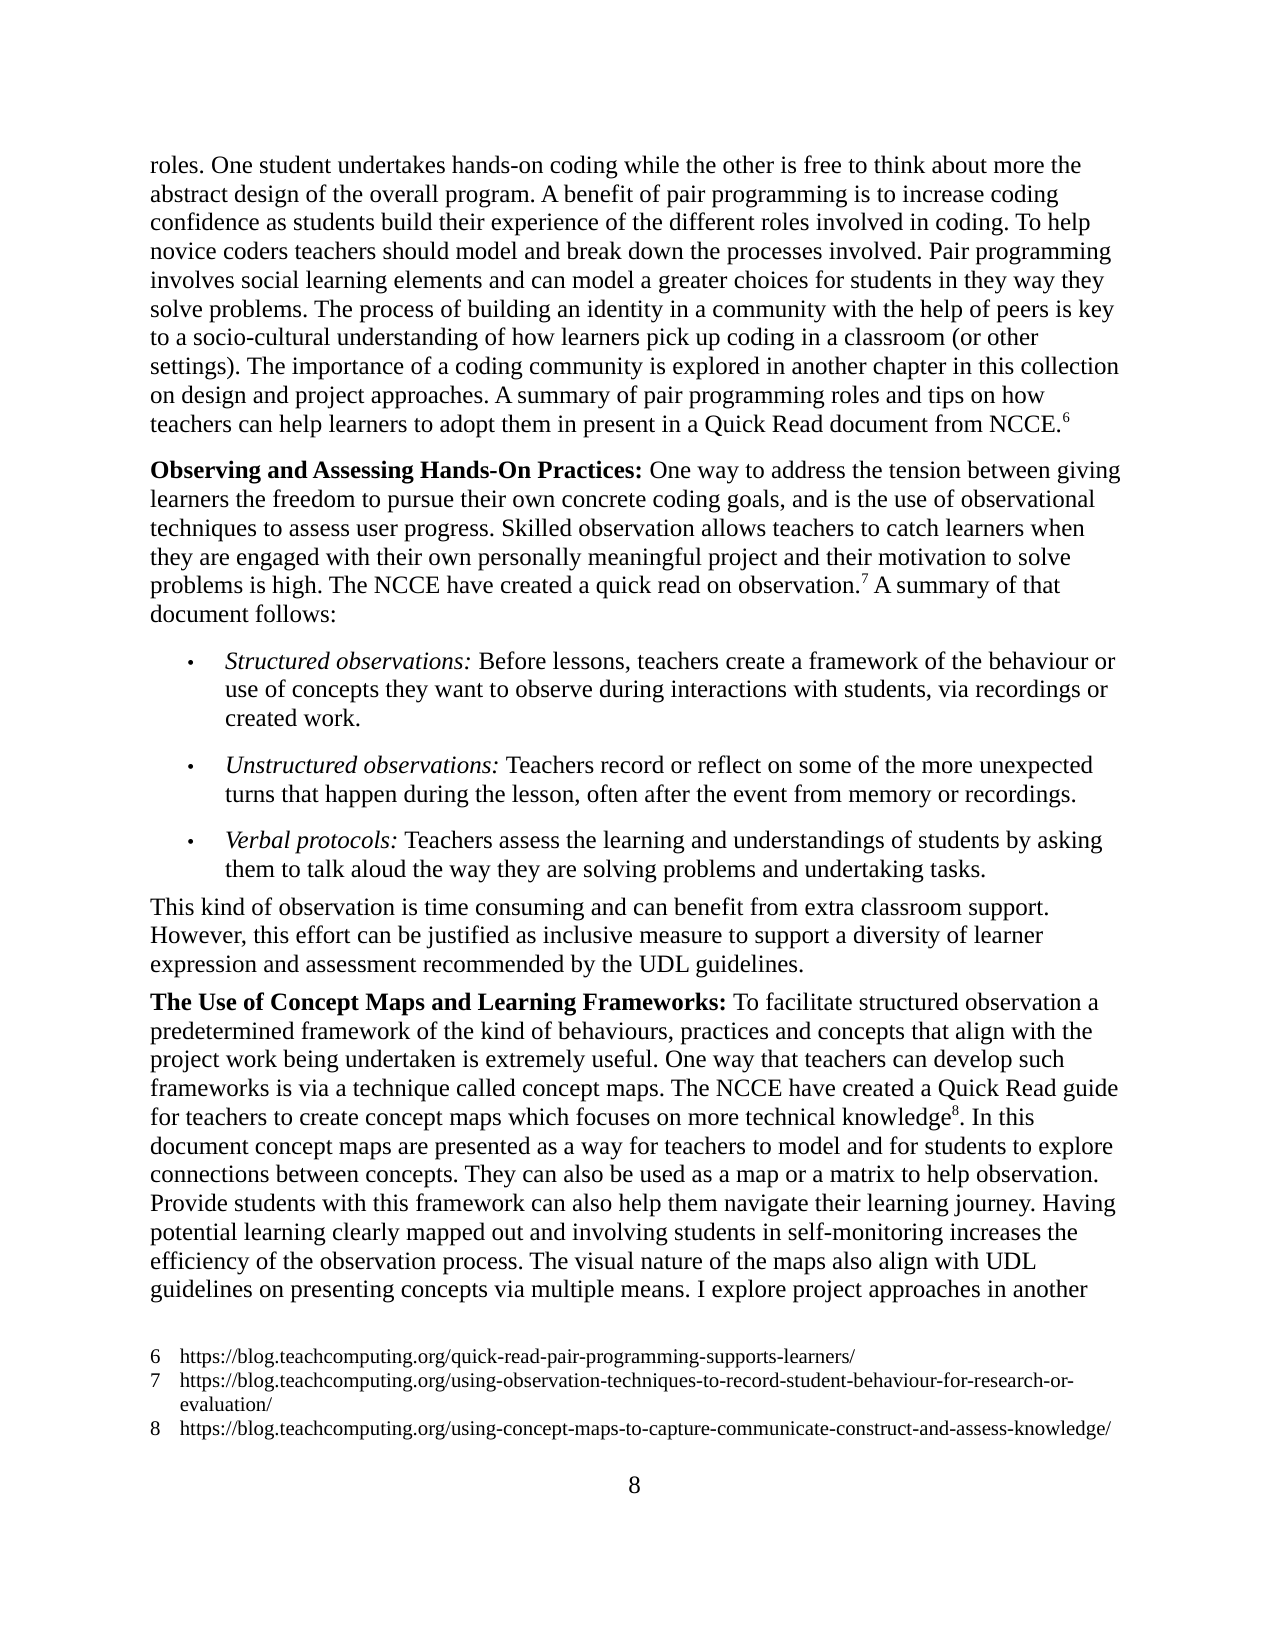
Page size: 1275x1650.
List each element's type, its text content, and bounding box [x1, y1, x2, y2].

list Verbal protocols: Teachers assess the learning and understandings of students by asking them to talk aloud the way they are solving problems and undertaking tasks. [187, 825, 1125, 883]
text https://blog.teachcomputing.org/using-concept-maps-to-capture-communicate-construct-and-assess-knowledge/ [150, 1416, 1125, 1440]
text Observing and Assessing Hands-On Practices: One way to address the tension between giving learners the freedom to pursue their own concrete coding goals, and is the use of observational techniques to assess user progress. Skilled observation allows teachers to catch learners when they are engaged with their own personally meaningful project and their motivation to solve problems is high. The NCCE have created a quick read on observation. A summary of that document follows: [150, 455, 1125, 628]
list Unstructured observations: Teachers record or reflect on some of the more unexpected turns that happen during the lesson, often after the event from memory or recordings. [187, 750, 1125, 807]
text https://blog.teachcomputing.org/quick-read-pair-programming-supports-learners/ [150, 1344, 1125, 1368]
text roles. One student undertakes hands-on coding while the other is free to think about more the abstract design of the overall program. A benefit of pair programming is to increase coding confidence as students build their experience of the different roles involved in coding. To help novice coders teachers should model and break down the processes involved. Pair programming involves social learning elements and can model a greater choices for students in they way they solve problems. The process of building an identity in a community with the help of peers is key to a socio-cultural understanding of how learners pick up coding in a classroom (or other settings). The importance of a coding community is explored in another chapter in this collection on design and project approaches. A summary of pair programming roles and tips on how teachers can help learners to adopt them in present in a Quick Read document from NCCE. [150, 150, 1125, 437]
text This kind of observation is time consuming and can benefit from extra classroom support. However, this effort can be justified as inclusive measure to support a diversity of learner expression and assessment recommended by the UDL guidelines. [150, 892, 1125, 978]
text The Use of Concept Maps and Learning Frameworks: To facilitate structured observation a predetermined framework of the kind of behaviours, practices and concepts that align with the project work being undertaken is extremely useful. One way that teachers can develop such frameworks is via a technique called concept maps. The NCCE have created a Quick Read guide for teachers to create concept maps which focuses on more technical knowledge. In this document concept maps are presented as a way for teachers to model and for students to explore connections between concepts. They can also be used as a map or a matrix to help observation. Provide students with this framework can also help them navigate their learning journey. Having potential learning clearly mapped out and involving students in self-monitoring increases the efficiency of the observation process. The visual nature of the maps also align with UDL guidelines on presenting concepts via multiple means. I explore project approaches in another [150, 987, 1125, 1303]
list Structured observations: Before lessons, teachers create a framework of the behaviour or use of concepts they want to observe during interactions with students, via recordings or created work. [187, 646, 1125, 732]
text https://blog.teachcomputing.org/using-observation-techniques-to-record-student-behaviour-for-research-or-evaluation/ [150, 1368, 1125, 1416]
